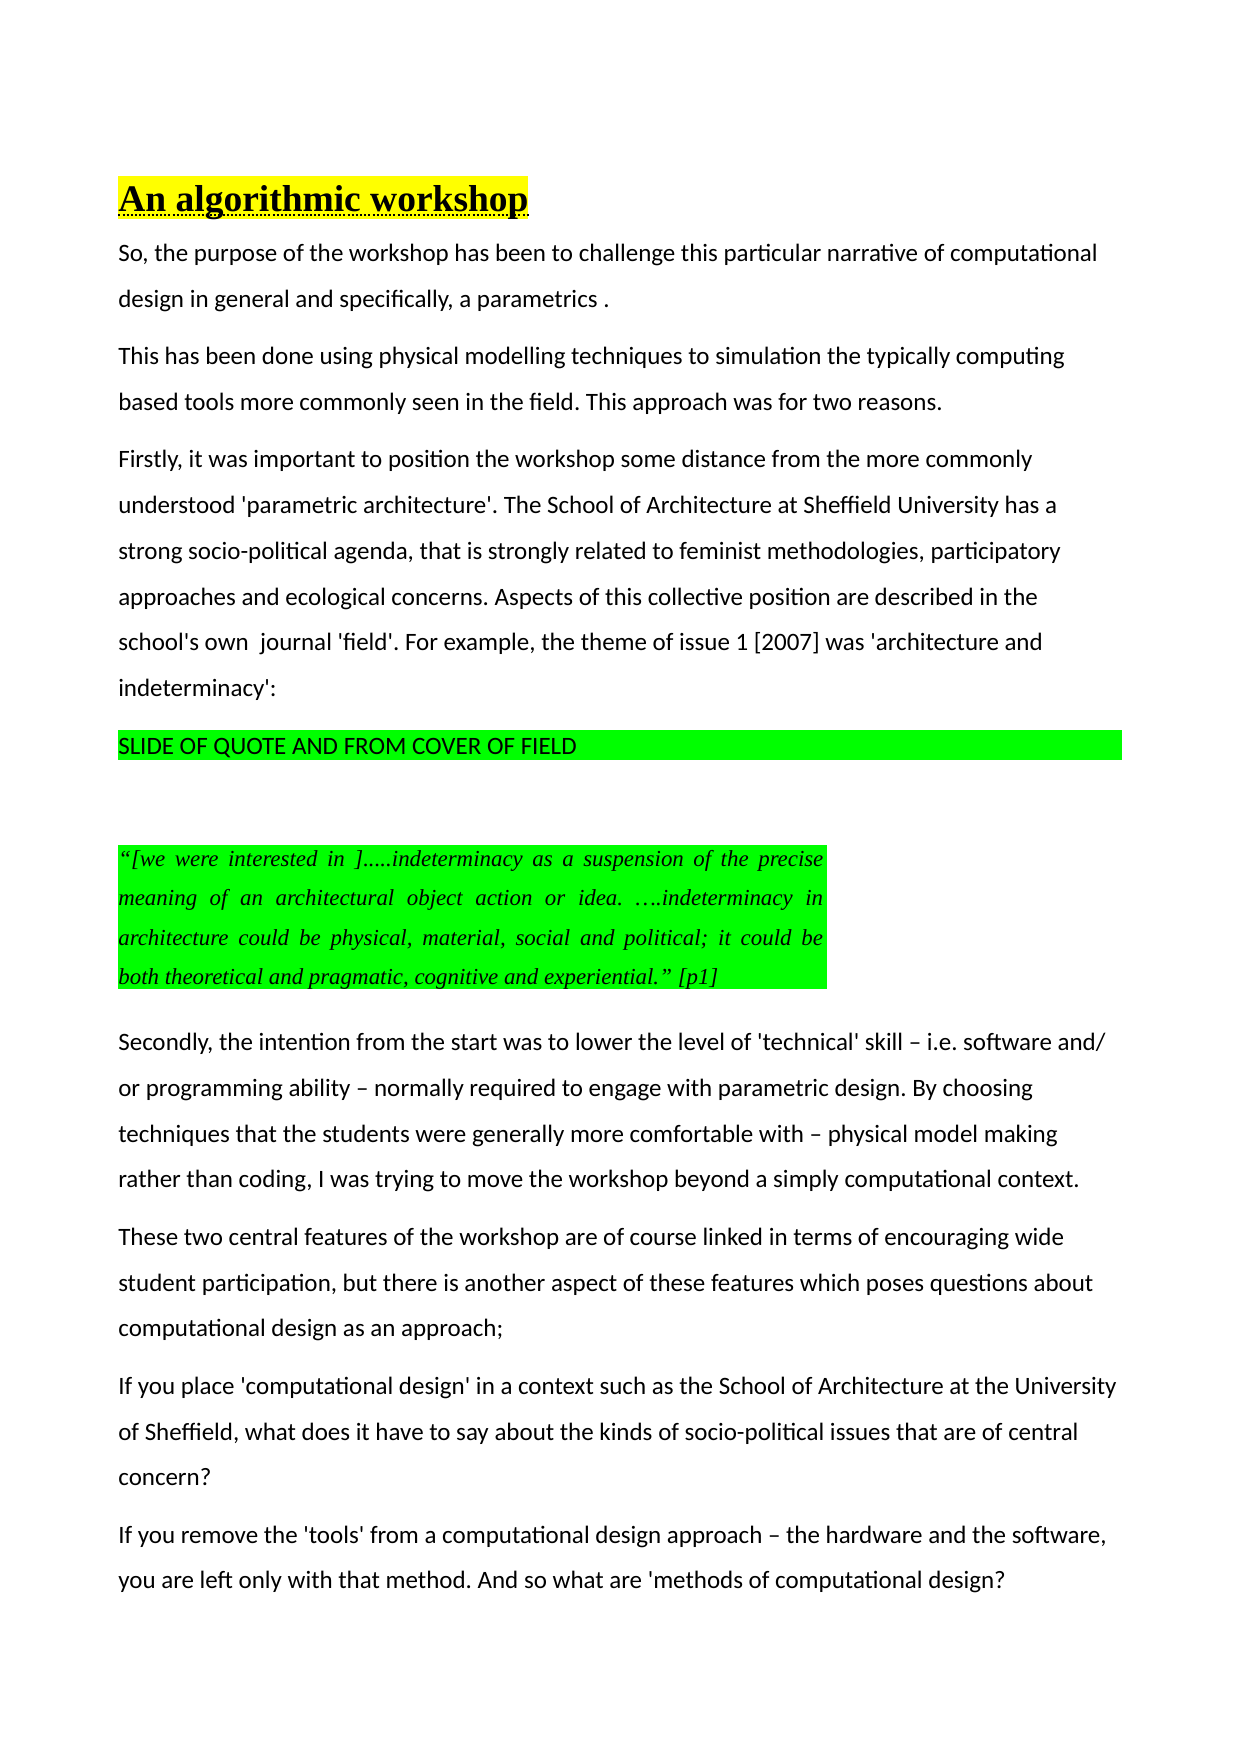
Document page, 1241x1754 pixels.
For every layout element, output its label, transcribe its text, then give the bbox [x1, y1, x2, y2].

text “[we were interested in ].....indeterminacy as a suspension of the precise meaning of an architectural object action or idea. ….indeterminacy in architecture could be physical, material, social and political; it could be both theoretical and pragmatic, cognitive and experiential.” [p1] [118, 845, 827, 989]
text This has been done using physical modelling techniques to simulation the typically computing based tools more commonly seen in the field. This approach was for two reasons. [118, 340, 1122, 417]
text Firstly, it was important to position the workshop some distance from the more commonly understood 'parametric architecture'. The School of Architecture at Sheffield University has a strong socio-political agenda, that is strongly related to feminist methodologies, participatory approaches and ecological concerns. Aspects of this collective position are described in the school's own journal 'field'. For example, the theme of issue 1 [2007] was 'architecture and indeterminacy': [118, 444, 1122, 703]
text If you place 'computational design' in a context such as the School of Architecture at the University of Sheffield, what does it have to say about the kinds of socio-political issues that are of central concern? [118, 1370, 1122, 1492]
text So, the purpose of the workshop has been to challenge this particular narrative of computational design in general and specifically, a parametrics . [118, 237, 1122, 313]
text SLIDE OF QUOTE AND FROM COVER OF FIELD [118, 730, 1122, 760]
text Secondly, the intention from the start was to lower the level of 'technical' skill – i.e. software and/ or programming ability – normally required to engage with parametric design. By choosing techniques that the students were generally more comfortable with – physical model making rather than coding, I was trying to move the workshop beyond a simply computational context. [118, 1026, 1122, 1194]
text If you remove the 'tools' from a computational design approach – the hardware and the software, you are left only with that method. And so what are 'methods of computational design? [118, 1519, 1122, 1595]
text These two central features of the workshop are of course linked in terms of encouraging wide student participation, but there is another aspect of these features which poses questions about computational design as an approach; [118, 1221, 1122, 1343]
subtitle An algorithmic workshop [528, 176, 1122, 219]
